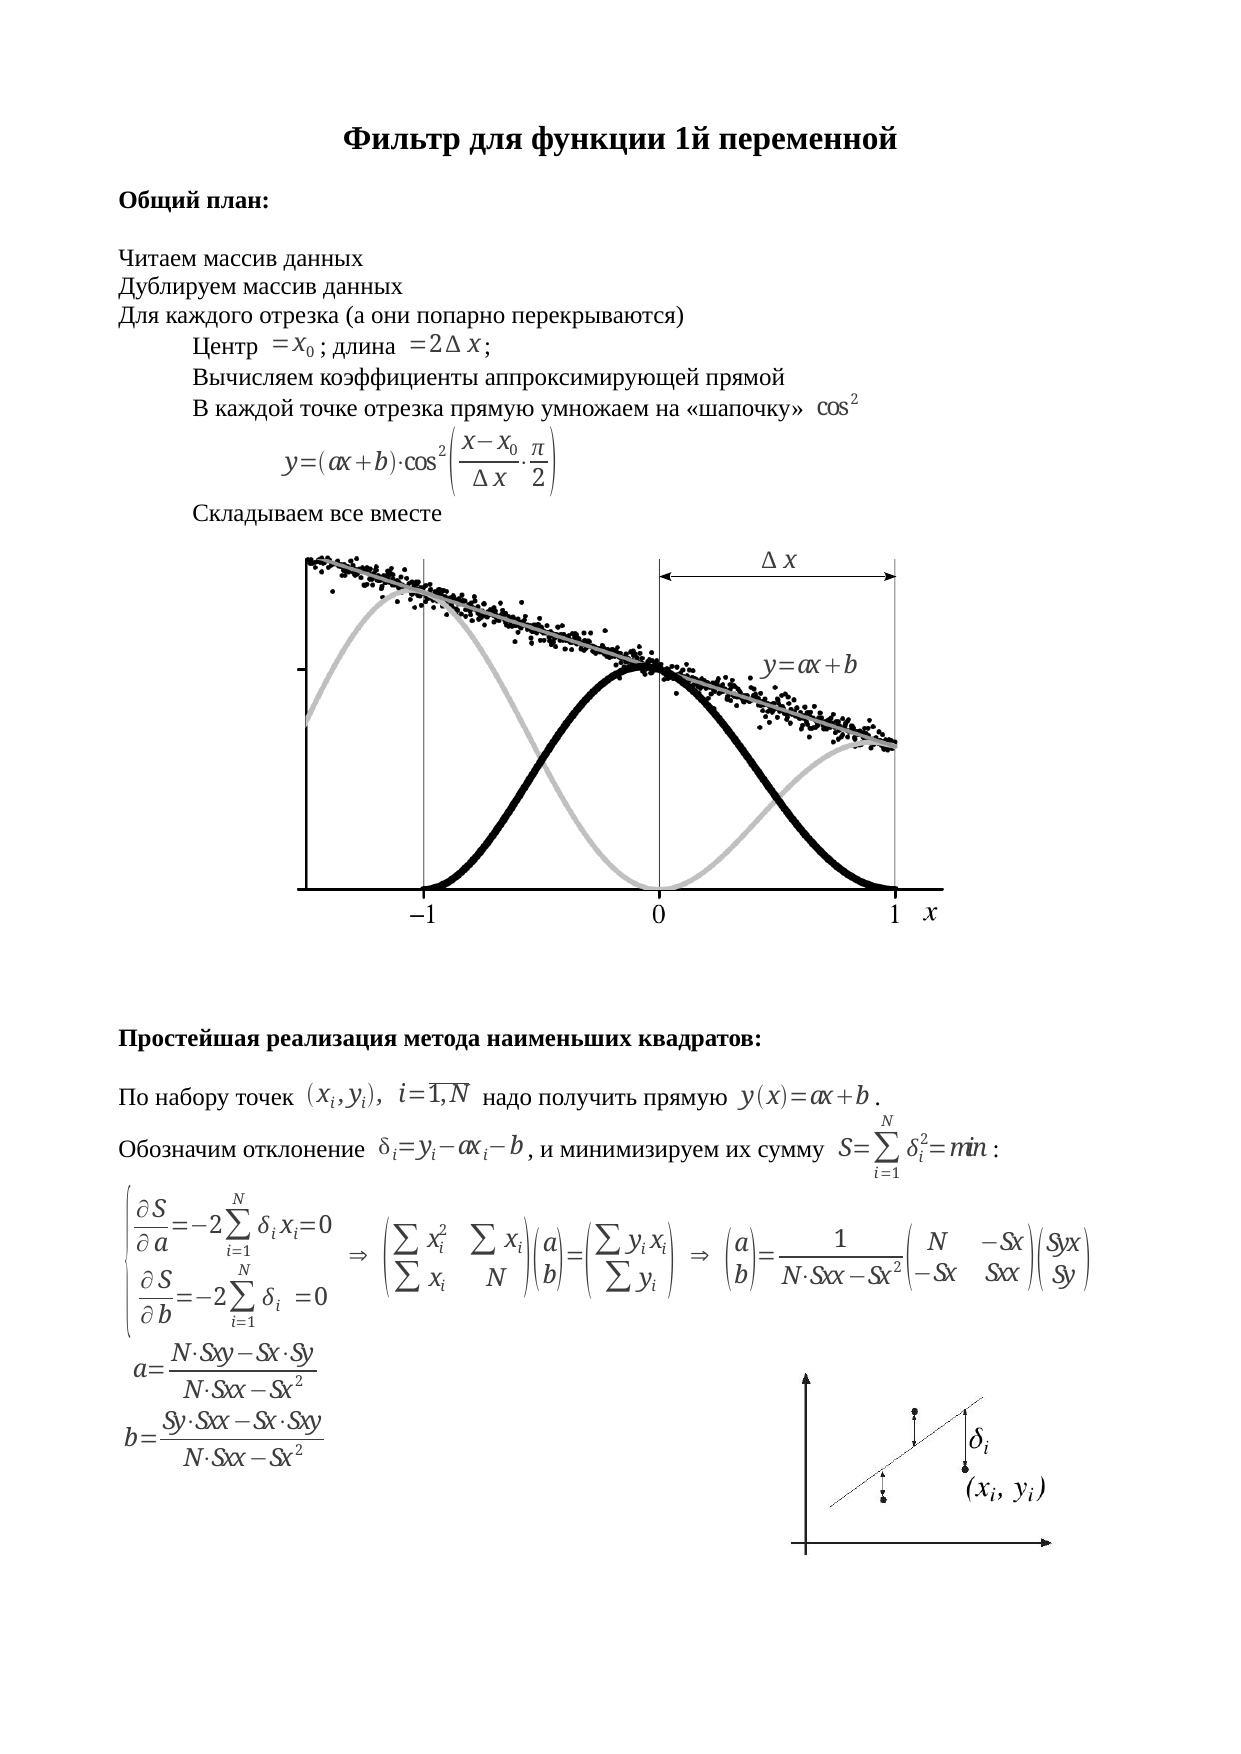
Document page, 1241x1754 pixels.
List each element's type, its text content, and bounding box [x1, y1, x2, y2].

text Для каждого отрезка (а они попарно перекрываются) [118, 300, 1122, 329]
text Вычисляем коэффициенты аппроксимирующей прямой [118, 362, 1122, 391]
text Читаем массив данных [118, 243, 1122, 271]
picture [764, 554, 773, 567]
picture [292, 553, 948, 937]
text Простейшая реализация метода наименьших квадратов: [118, 1023, 1122, 1052]
text Фильтр для функции 1й переменной [118, 118, 1122, 156]
text Складываем все вместе [118, 498, 1122, 526]
text Обозначим отклонение , и минимизируем их сумму : [118, 1113, 1122, 1183]
text Общий план: [118, 185, 1122, 214]
text Центр ; длина ; [118, 329, 1122, 362]
picture [786, 1366, 1058, 1562]
text По набору точек надо получить прямую . [118, 1080, 1122, 1113]
text В каждой точке отрезка прямую умножаем на «шапочку» [118, 391, 1122, 424]
text Дублируем массив данных [118, 271, 1122, 300]
